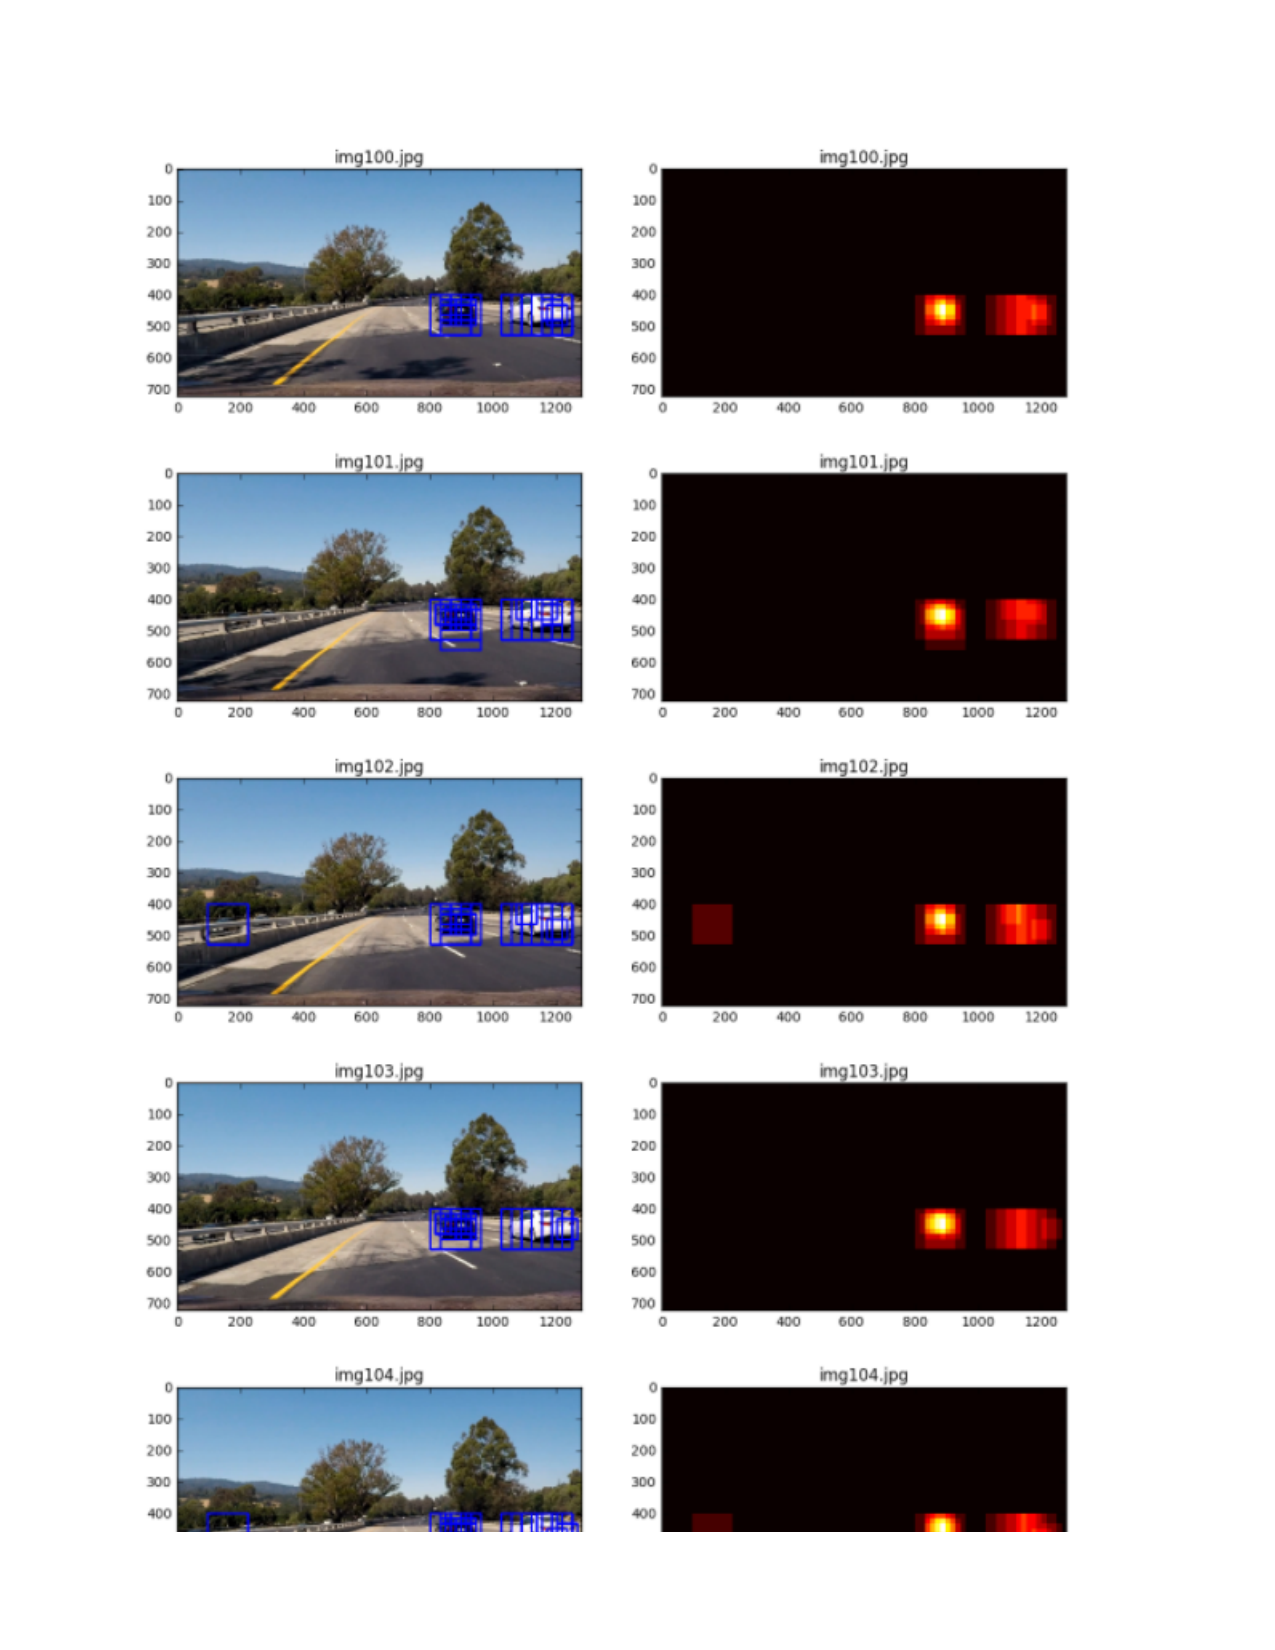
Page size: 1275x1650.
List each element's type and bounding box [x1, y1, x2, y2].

picture [118, 118, 1095, 1532]
